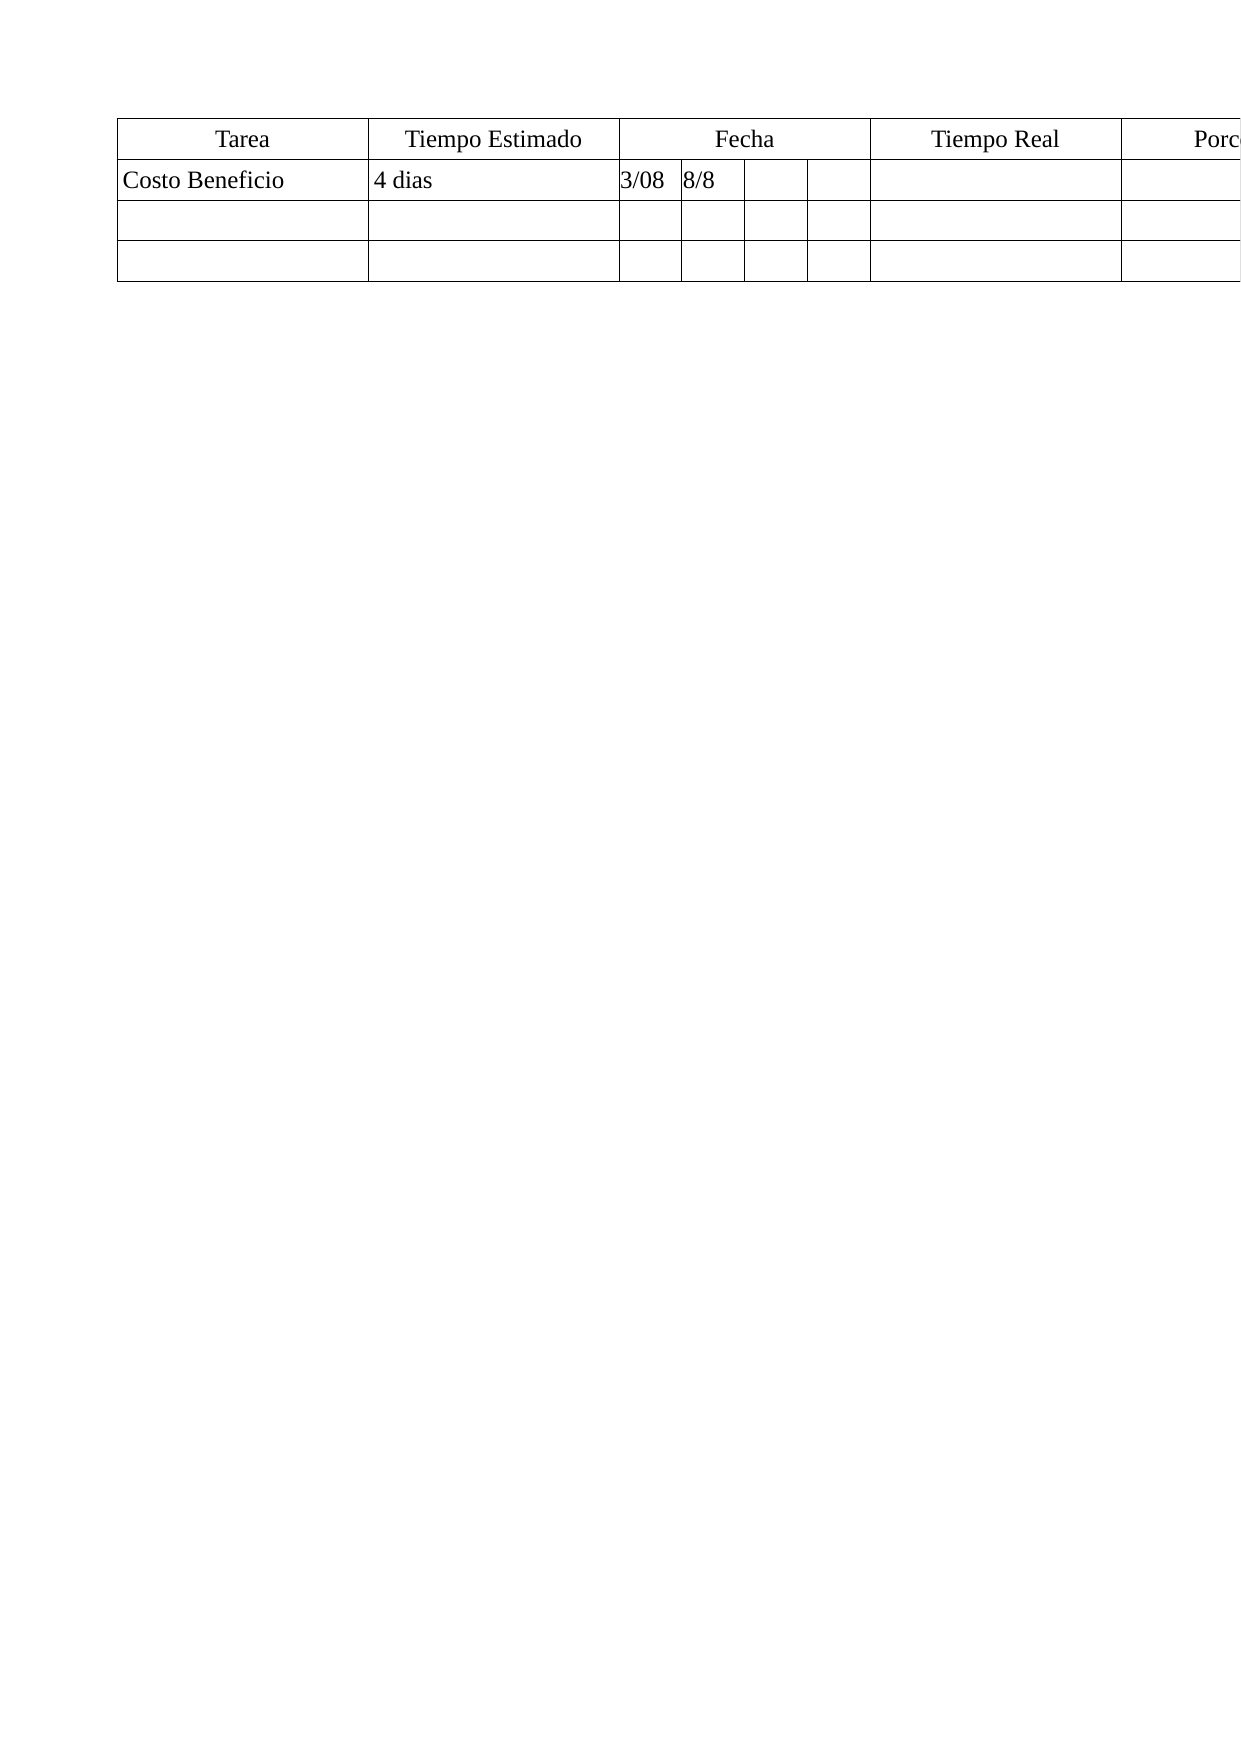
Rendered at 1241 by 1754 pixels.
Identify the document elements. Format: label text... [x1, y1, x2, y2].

table_cell [871, 241, 1121, 281]
table_cell [808, 241, 870, 281]
table_cell [1122, 160, 1240, 199]
table_cell [118, 241, 368, 281]
table_header Tiempo Real [871, 119, 1121, 159]
table_cell [871, 201, 1121, 240]
table_cell Costo Beneficio [118, 160, 368, 199]
table_cell [369, 241, 619, 281]
table_cell [682, 201, 744, 240]
table_header Fecha [620, 119, 870, 159]
table_header Porcentaje [1122, 119, 1240, 159]
table_header Tiempo Estimado [369, 119, 619, 159]
table_cell [871, 160, 1121, 199]
table_cell 3/08 [620, 160, 681, 199]
table_cell [745, 241, 807, 281]
table_cell 8/8 [682, 160, 744, 199]
table_cell [808, 160, 870, 199]
table_cell 4 dias [369, 160, 619, 199]
table_cell [1122, 241, 1240, 281]
table_cell [745, 160, 807, 199]
table_cell [620, 201, 681, 240]
table_cell [118, 201, 368, 240]
table_header Tarea [118, 119, 368, 159]
table_cell [682, 241, 744, 281]
table_cell [620, 241, 681, 281]
table_cell [369, 201, 619, 240]
table_cell [1122, 201, 1240, 240]
table_cell [745, 201, 807, 240]
table_cell [808, 201, 870, 240]
